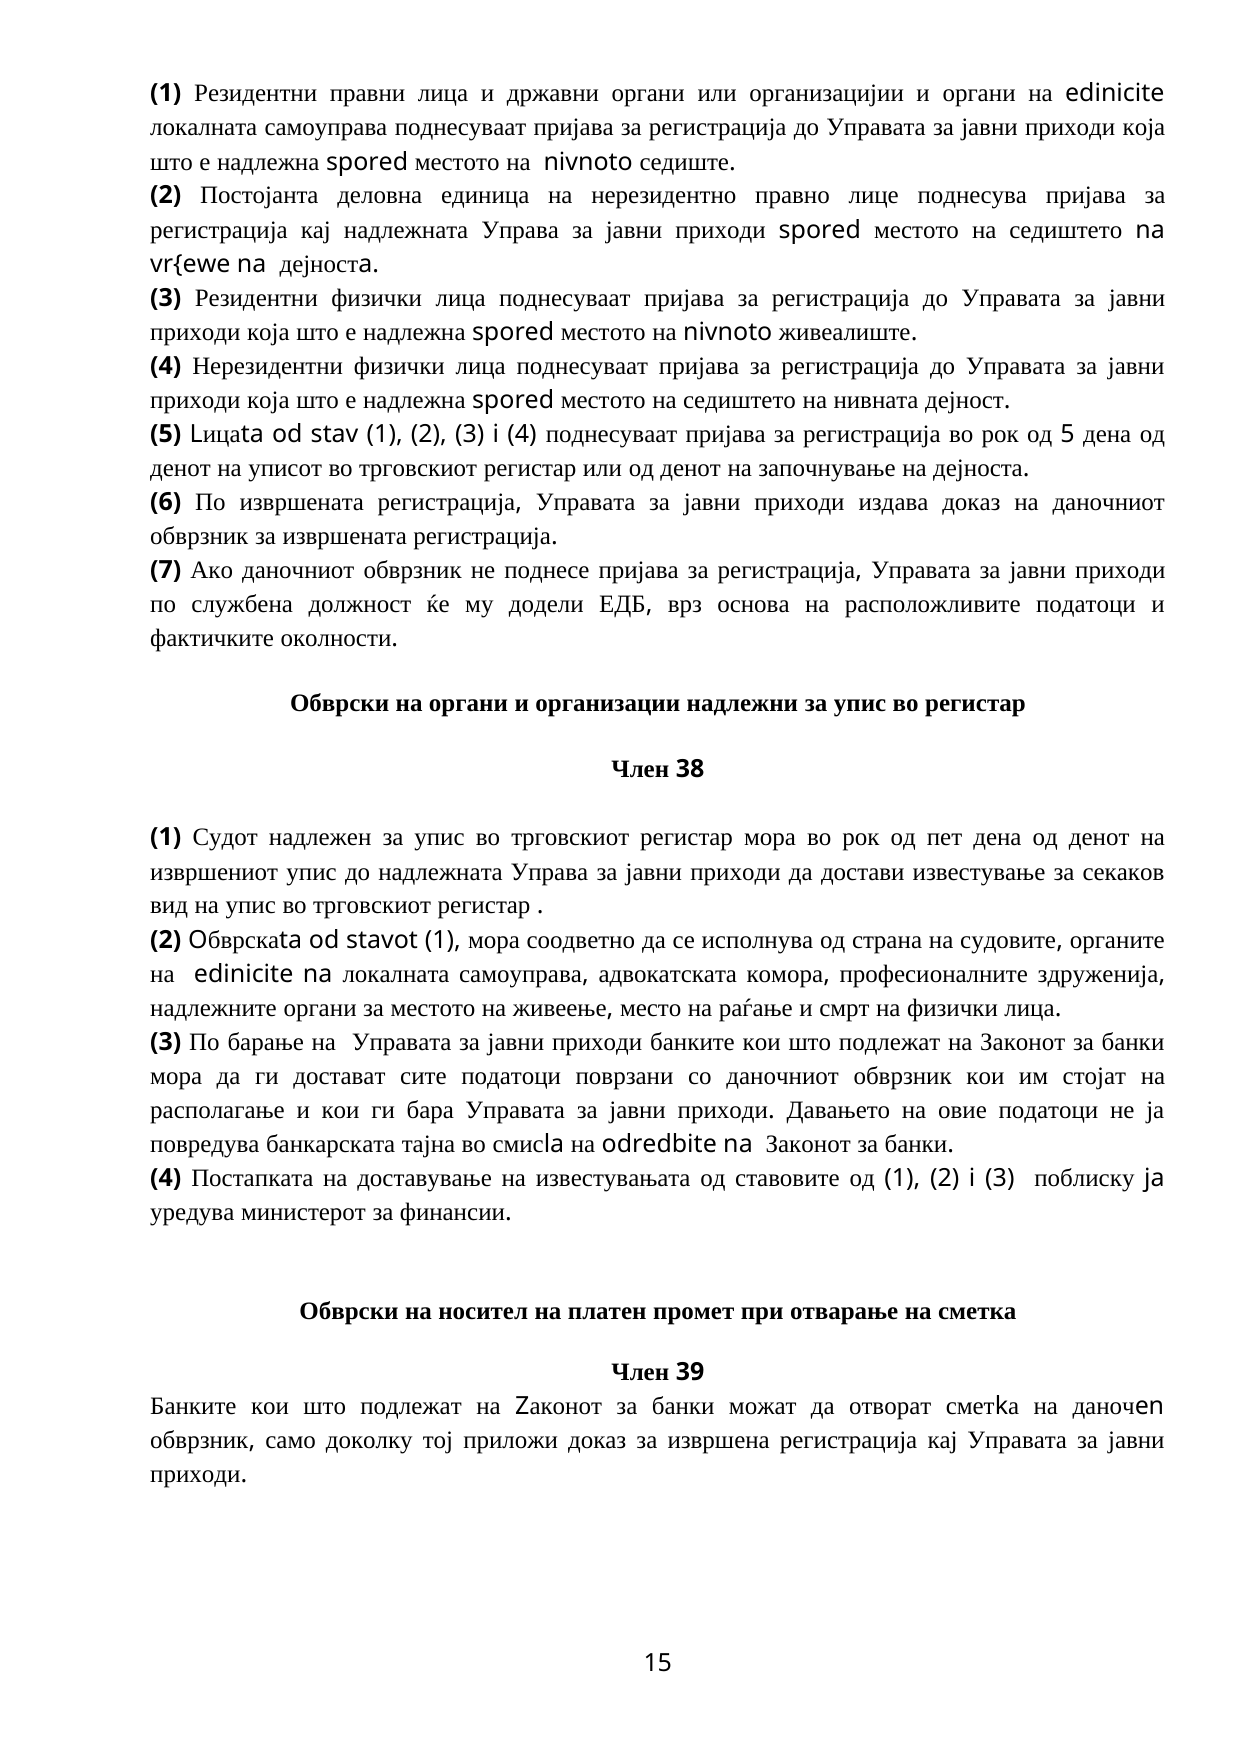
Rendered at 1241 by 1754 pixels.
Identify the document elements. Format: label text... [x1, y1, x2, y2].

text Обврски на носител на платен промет при отварање на сметка [150, 1296, 1165, 1325]
text Член 39 [150, 1353, 1165, 1387]
text (1) Судот надлежен за упис во трговскиот регистар мора во рок од пет дена од денот на извршениот упис до надлежната Управа за јавни приходи да достави известување за секаков вид на упис во трговскиот регистар . [150, 819, 1165, 921]
text Банките кои што подлежат на Zаконот за банки можат да отворат сметkа на даночen обврзник, само доколку тој приложи доказ за извршена регистрација кај Управата за јавни приходи. [150, 1387, 1165, 1490]
text (3) Резидентни физички лица поднесуваат пријава за регистрација до Управата за јавни приходи која што е надлежна spored местото на nivnoto живеалиште. [150, 279, 1165, 347]
text (4) Постапката на доставување на известувањата од ставовите од (1), (2) i (3) поблиску ja уредува министерот за финансии. [150, 1160, 1165, 1228]
text (4) Нерезидентни физички лица поднесуваат пријава за регистрација до Управата за јавни приходи која што е надлежна spored местото на седиштето на нивната дејност. [150, 347, 1165, 416]
text Член 38 [150, 751, 1165, 785]
text (1) Резидентни правни лица и државни органи или организацијии и органи на edinicite локалната самоуправа поднесуваат пријава за регистрација до Управата за јавни приходи која што е надлежна spored местото на nivnoto седиште. [150, 75, 1165, 177]
text (6) По извршената регистрација, Управата за јавни приходи издава доказ на даночниот обврзник за извршената регистрација. [150, 484, 1165, 552]
text (3) По барање на Управата за јавни приходи банките кои што подлежат на Законот за банки мора да ги достават сите податоци поврзани со даночниот обврзник кои им стојат на располагање и кои ги бара Управата за јавни приходи. Давањето на овие податоци не ја повредува банкарската тајна во смисla на odredbite na Законот за банки. [150, 1023, 1165, 1160]
text Обврски на органи и организации надлежни за упис во регистар [150, 688, 1165, 717]
text (2) Oбврскаta od stavot (1), мора соодветно да се исполнува од страна на судовите, органите на edinicite na локалната самоуправа, адвокатската комора, професионалните здруженија, надлежните органи за местото на живеење, место на раѓање и смрт на физички лица. [150, 921, 1165, 1023]
text (2) Постојанта деловна единица на нерезидентно правно лице поднесува пријава за регистрација кај надлежната Управа за јавни приходи spored местото на седиштето na vr{ewe na дејностa. [150, 177, 1165, 279]
text (7) Ако даночниот обврзник не поднесе пријава за регистрација, Управата за јавни приходи по службена должност ќе му додели ЕДБ, врз основа на расположливите податоци и фактичките околности. [150, 552, 1165, 654]
text (5) Lицаta od stav (1), (2), (3) i (4) поднесуваат пријава за регистрација во рок од 5 дена од денот на уписот во трговскиот регистар или од денот на започнување на дејноста. [150, 416, 1165, 484]
